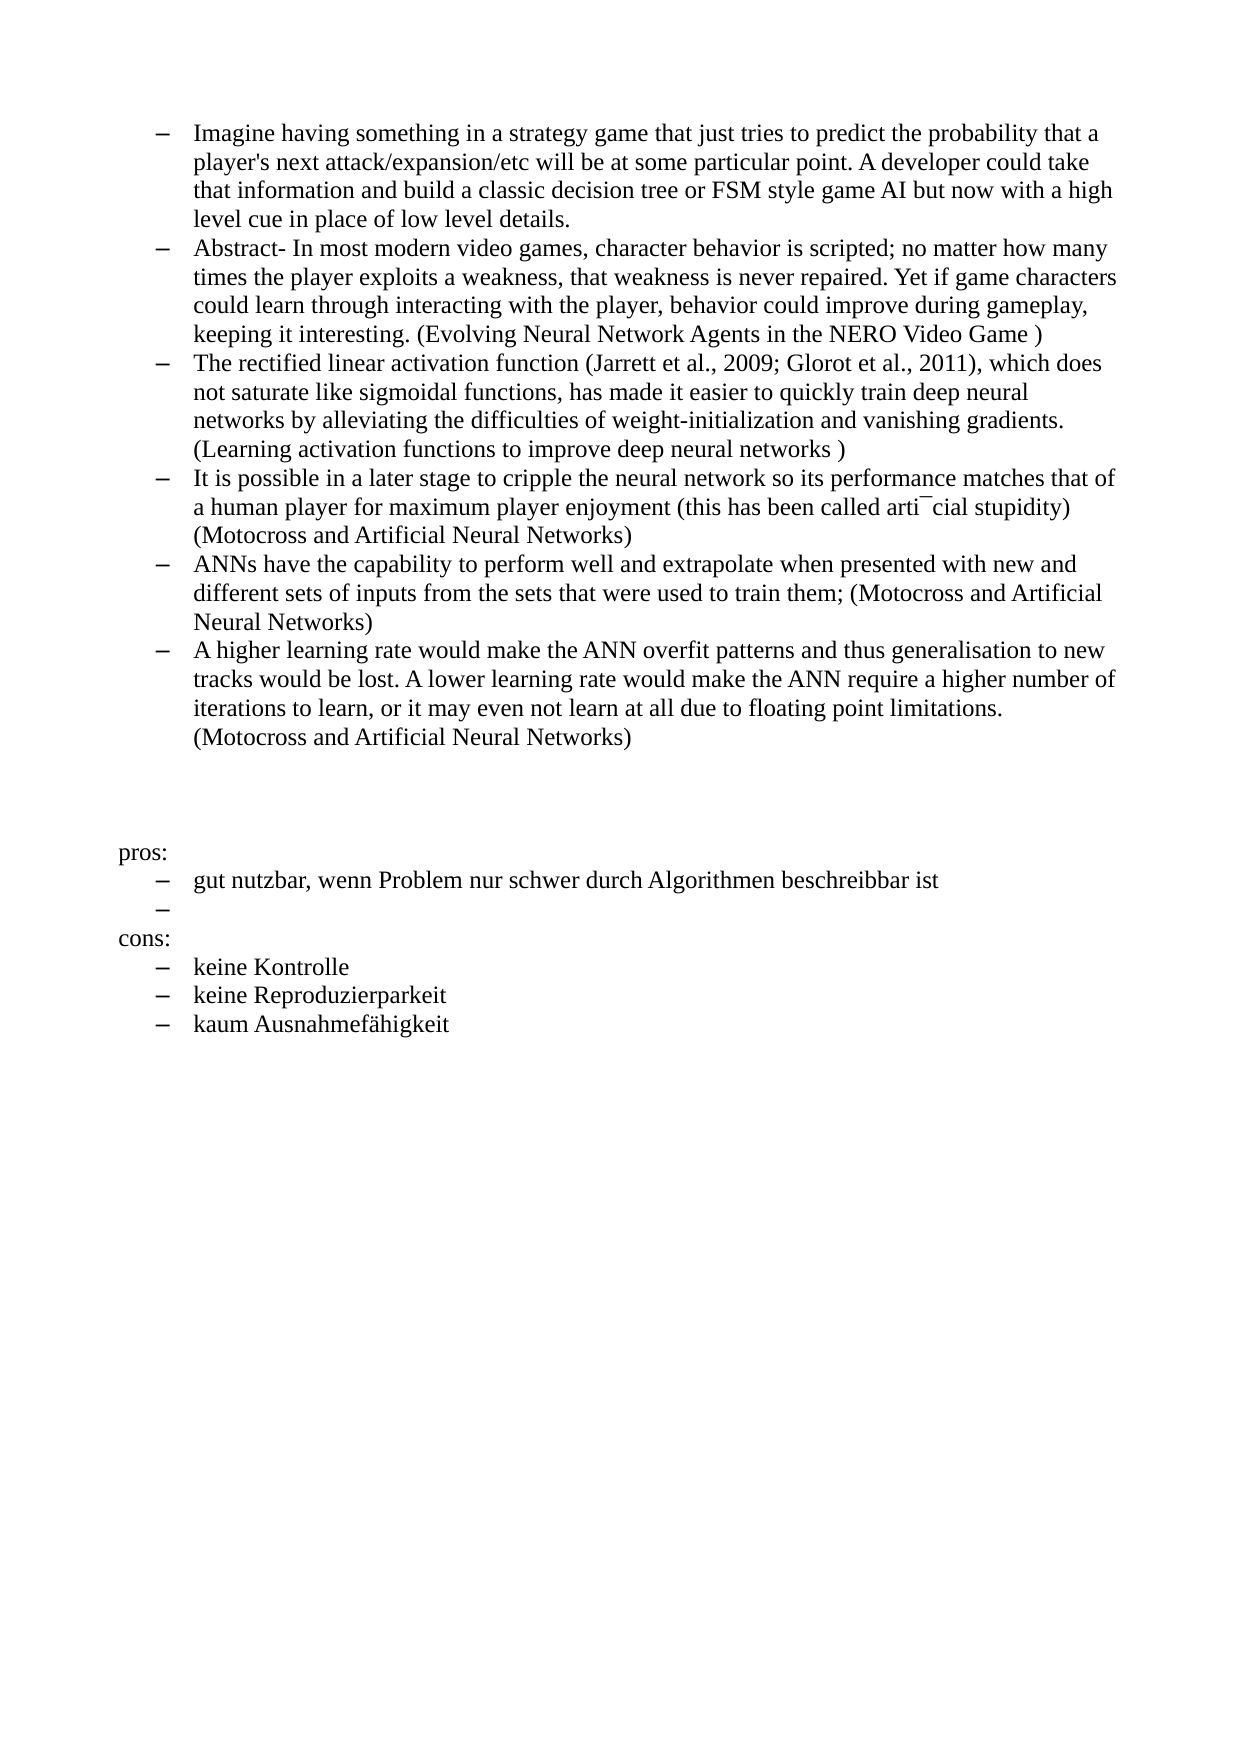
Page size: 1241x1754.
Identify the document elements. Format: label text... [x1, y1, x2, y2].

list The rectified linear activation function (Jarrett et al., 2009; Glorot et al., 2011), which does not saturate like sigmoidal functions, has made it easier to quickly train deep neural networks by alleviating the difficulties of weight-initialization and vanishing gradients. (Learning activation functions to improve deep neural networks ) [156, 348, 1122, 463]
text pros: [118, 837, 1122, 866]
list ANNs have the capability to perform well and extrapolate when presented with new and different sets of inputs from the sets that were used to train them; (Motocross and Artificial Neural Networks) [156, 549, 1122, 636]
list gut nutzbar, wenn Problem nur schwer durch Algorithmen beschreibbar ist [156, 866, 1122, 894]
list keine Reproduzierparkeit [156, 981, 1122, 1009]
list It is possible in a later stage to cripple the neural network so its performance matches that of a human player for maximum player enjoyment (this has been called arti¯cial stupidity) (Motocross and Artificial Neural Networks) [156, 463, 1122, 549]
list A higher learning rate would make the ANN overfit patterns and thus generalisation to new tracks would be lost. A lower learning rate would make the ANN require a higher number of iterations to learn, or it may even not learn at all due to floating point limitations. (Motocross and Artificial Neural Networks) [156, 636, 1122, 751]
text cons: [118, 923, 1122, 952]
list keine Kontrolle [156, 952, 1122, 981]
list Imagine having something in a strategy game that just tries to predict the probability that a player's next attack/expansion/etc will be at some particular point. A developer could take that information and build a classic decision tree or FSM style game AI but now with a high level cue in place of low level details. [156, 118, 1122, 233]
list kaum Ausnahmefähigkeit [156, 1009, 1122, 1038]
list Abstract- In most modern video games, character behavior is scripted; no matter how many times the player exploits a weakness, that weakness is never repaired. Yet if game characters could learn through interacting with the player, behavior could improve during gameplay, keeping it interesting. (Evolving Neural Network Agents in the NERO Video Game ) [156, 233, 1122, 348]
